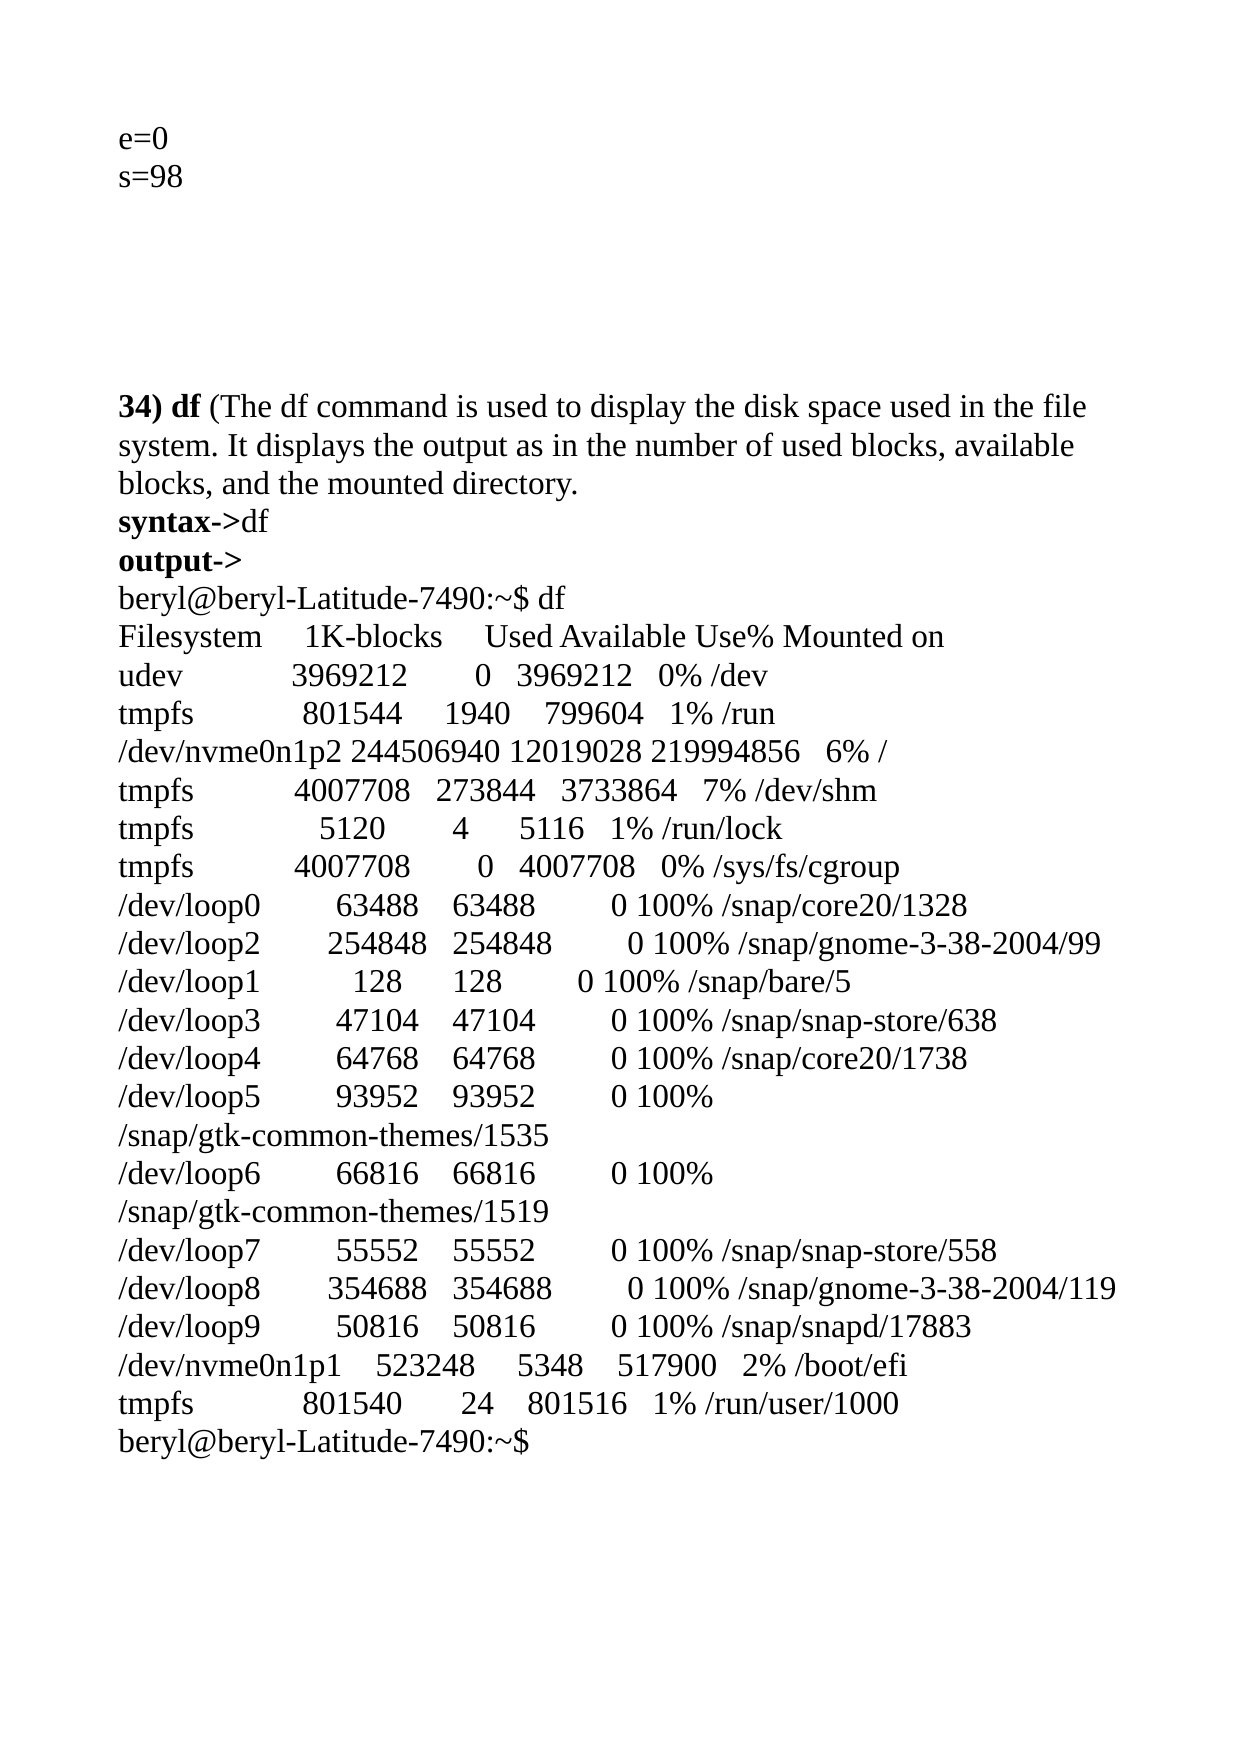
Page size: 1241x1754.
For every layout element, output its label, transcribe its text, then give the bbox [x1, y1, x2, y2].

text /dev/nvme0n1p2 244506940 12019028 219994856 6% / [118, 731, 1122, 770]
text tmpfs 5120 4 5116 1% /run/lock [118, 808, 1122, 846]
text tmpfs 4007708 0 4007708 0% /sys/fs/cgroup [118, 846, 1122, 885]
text /dev/loop9 50816 50816 0 100% /snap/snapd/17883 [118, 1306, 1122, 1345]
text 34) df (The df command is used to display the disk space used in the file system. It displays the output as in the number of used blocks, available blocks, and the mounted directory. [118, 386, 1122, 501]
text /dev/loop2 254848 254848 0 100% /snap/gnome-3-38-2004/99 [118, 923, 1122, 961]
text syntax->df [118, 501, 1122, 540]
text Filesystem 1K-blocks Used Available Use% Mounted on [118, 616, 1122, 655]
text /dev/loop0 63488 63488 0 100% /snap/core20/1328 [118, 885, 1122, 923]
text /dev/loop1 128 128 0 100% /snap/bare/5 [118, 961, 1122, 1000]
text tmpfs 801540 24 801516 1% /run/user/1000 [118, 1383, 1122, 1421]
text /dev/loop3 47104 47104 0 100% /snap/snap-store/638 [118, 1000, 1122, 1038]
text /dev/loop7 55552 55552 0 100% /snap/snap-store/558 [118, 1230, 1122, 1268]
text /dev/nvme0n1p1 523248 5348 517900 2% /boot/efi [118, 1345, 1122, 1383]
text /dev/loop4 64768 64768 0 100% /snap/core20/1738 [118, 1038, 1122, 1076]
text e=0 [118, 118, 1122, 156]
text udev 3969212 0 3969212 0% /dev [118, 655, 1122, 693]
text /dev/loop6 66816 66816 0 100% /snap/gtk-common-themes/1519 [118, 1153, 1122, 1230]
text tmpfs 4007708 273844 3733864 7% /dev/shm [118, 770, 1122, 808]
text s=98 [118, 156, 1122, 195]
text output-> [118, 540, 1122, 578]
text beryl@beryl-Latitude-7490:~$ df [118, 578, 1122, 616]
text tmpfs 801544 1940 799604 1% /run [118, 693, 1122, 731]
text beryl@beryl-Latitude-7490:~$ [118, 1421, 1122, 1460]
text /dev/loop8 354688 354688 0 100% /snap/gnome-3-38-2004/119 [118, 1268, 1122, 1306]
text /dev/loop5 93952 93952 0 100% /snap/gtk-common-themes/1535 [118, 1076, 1122, 1153]
